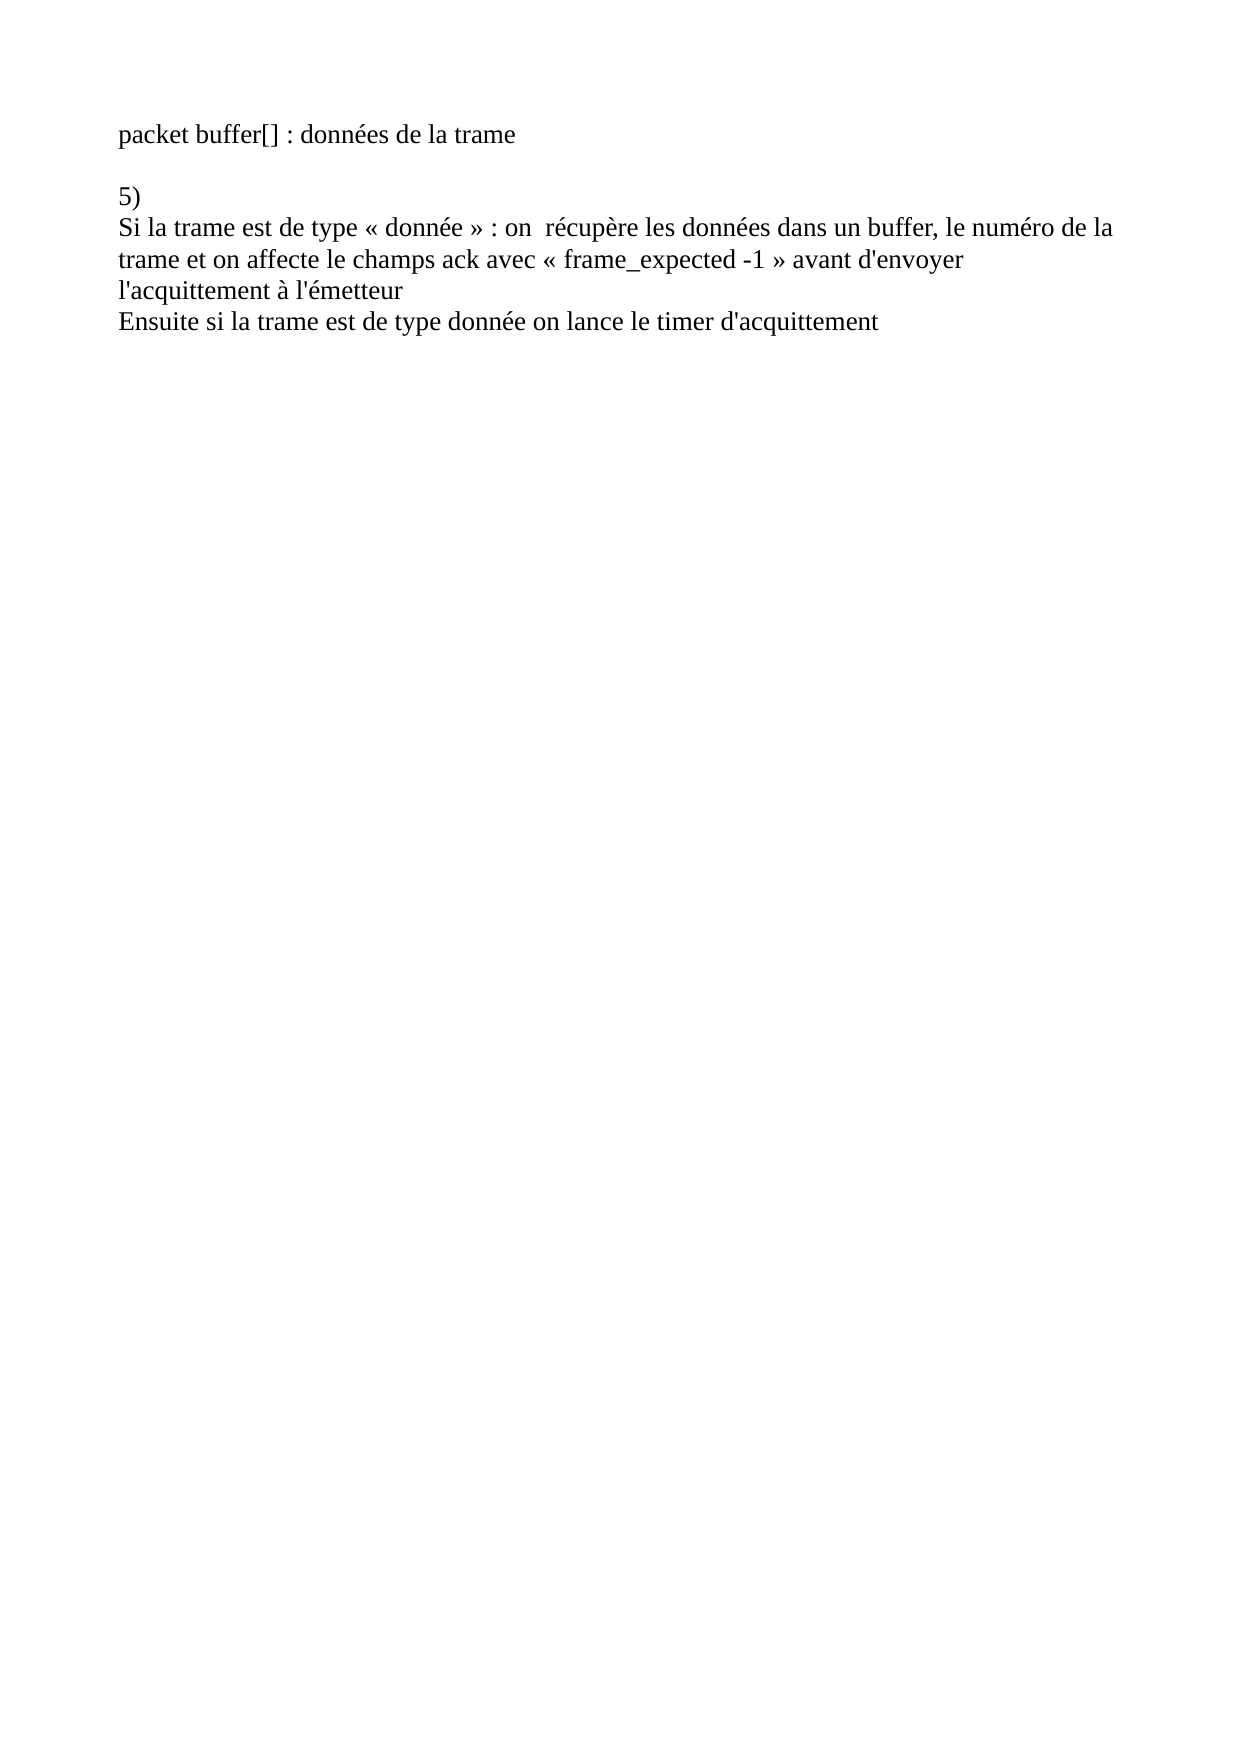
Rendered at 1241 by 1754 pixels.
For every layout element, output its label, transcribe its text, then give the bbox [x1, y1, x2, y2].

text 5) [118, 180, 1122, 212]
text packet buffer[] : données de la trame [118, 118, 1122, 149]
text Ensuite si la trame est de type donnée on lance le timer d'acquittement [118, 305, 1122, 336]
text Si la trame est de type « donnée » : on récupère les données dans un buffer, le numéro de la trame et on affecte le champs ack avec « frame_expected -1 » avant d'envoyer l'acquittement à l'émetteur [118, 212, 1122, 305]
